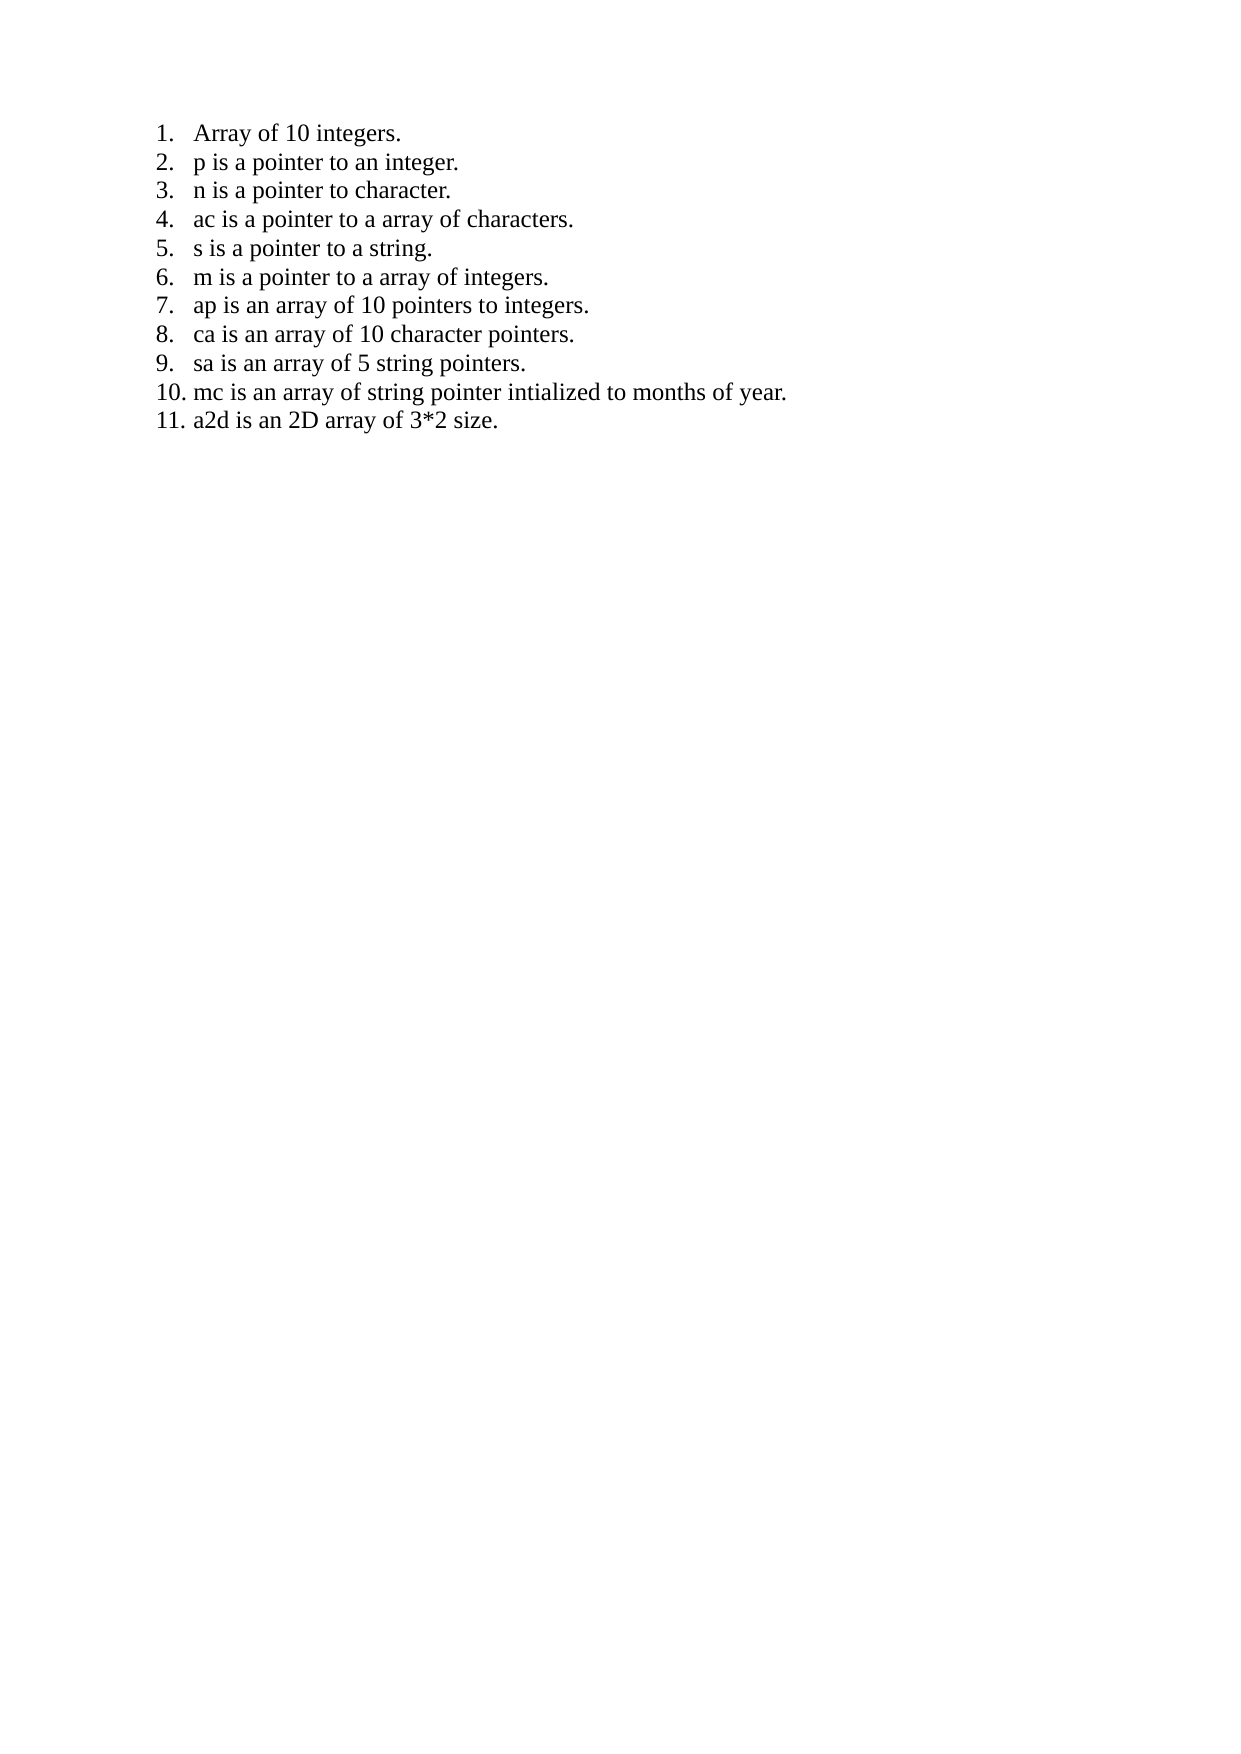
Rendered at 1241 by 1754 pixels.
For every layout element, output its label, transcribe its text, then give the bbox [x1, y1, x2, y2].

list ap is an array of 10 pointers to integers. [156, 291, 1122, 319]
list Array of 10 integers. [156, 118, 1122, 147]
list mc is an array of string pointer intialized to months of year. [156, 377, 1122, 406]
list sa is an array of 5 string pointers. [156, 348, 1122, 377]
list a2d is an 2D array of 3*2 size. [156, 406, 1122, 434]
list ca is an array of 10 character pointers. [156, 319, 1122, 348]
list p is a pointer to an integer. [156, 147, 1122, 176]
list m is a pointer to a array of integers. [156, 262, 1122, 291]
list ac is a pointer to a array of characters. [156, 204, 1122, 233]
list n is a pointer to character. [156, 176, 1122, 204]
list s is a pointer to a string. [156, 233, 1122, 262]
